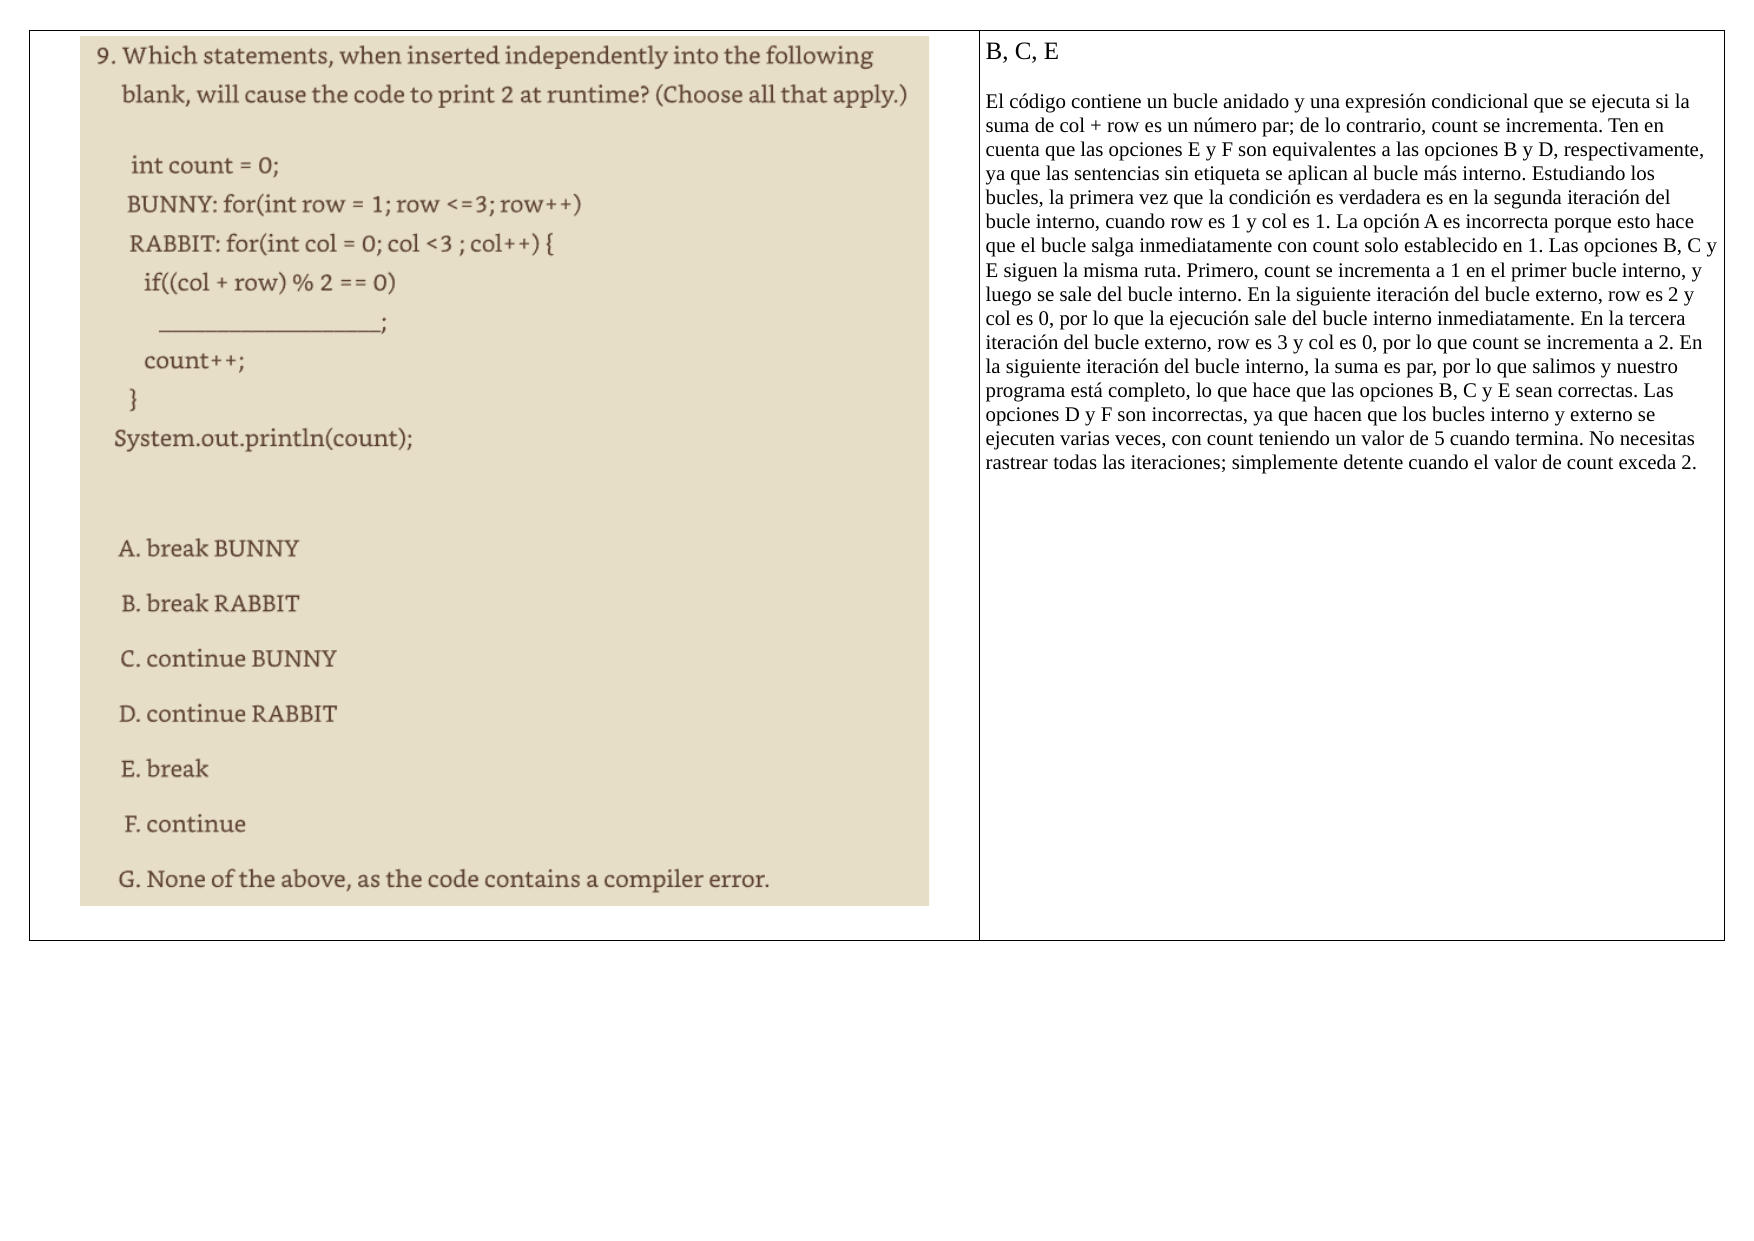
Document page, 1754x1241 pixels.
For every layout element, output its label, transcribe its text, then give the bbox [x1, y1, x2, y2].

picture [80, 36, 930, 906]
table_cell [30, 31, 979, 940]
table_cell B, C, E El código contiene un bucle anidado y una expresión condicional que se ejecuta si la suma de col + row es un número par; de lo contrario, count se incrementa. Ten en cuenta que las opciones E y F son equivalentes a las opciones B y D, respectivamente, ya que las sentencias sin etiqueta se aplican al bucle más interno. Estudiando los bucles, la primera vez que la condición es verdadera es en la segunda iteración del bucle interno, cuando row es 1 y col es 1. La opción A es incorrecta porque esto hace que el bucle salga inmediatamente con count solo establecido en 1. Las opciones B, C y E siguen la misma ruta. Primero, count se incrementa a 1 en el primer bucle interno, y luego se sale del bucle interno. En la siguiente iteración del bucle externo, row es 2 y col es 0, por lo que la ejecución sale del bucle interno inmediatamente. En la tercera iteración del bucle externo, row es 3 y col es 0, por lo que count se incrementa a 2. En la siguiente iteración del bucle interno, la suma es par, por lo que salimos y nuestro programa está completo, lo que hace que las opciones B, C y E sean correctas. Las opciones D y F son incorrectas, ya que hacen que los bucles interno y externo se ejecuten varias veces, con count teniendo un valor de 5 cuando termina. No necesitas rastrear todas las iteraciones; simplemente detente cuando el valor de count exceda 2. [980, 31, 1724, 940]
